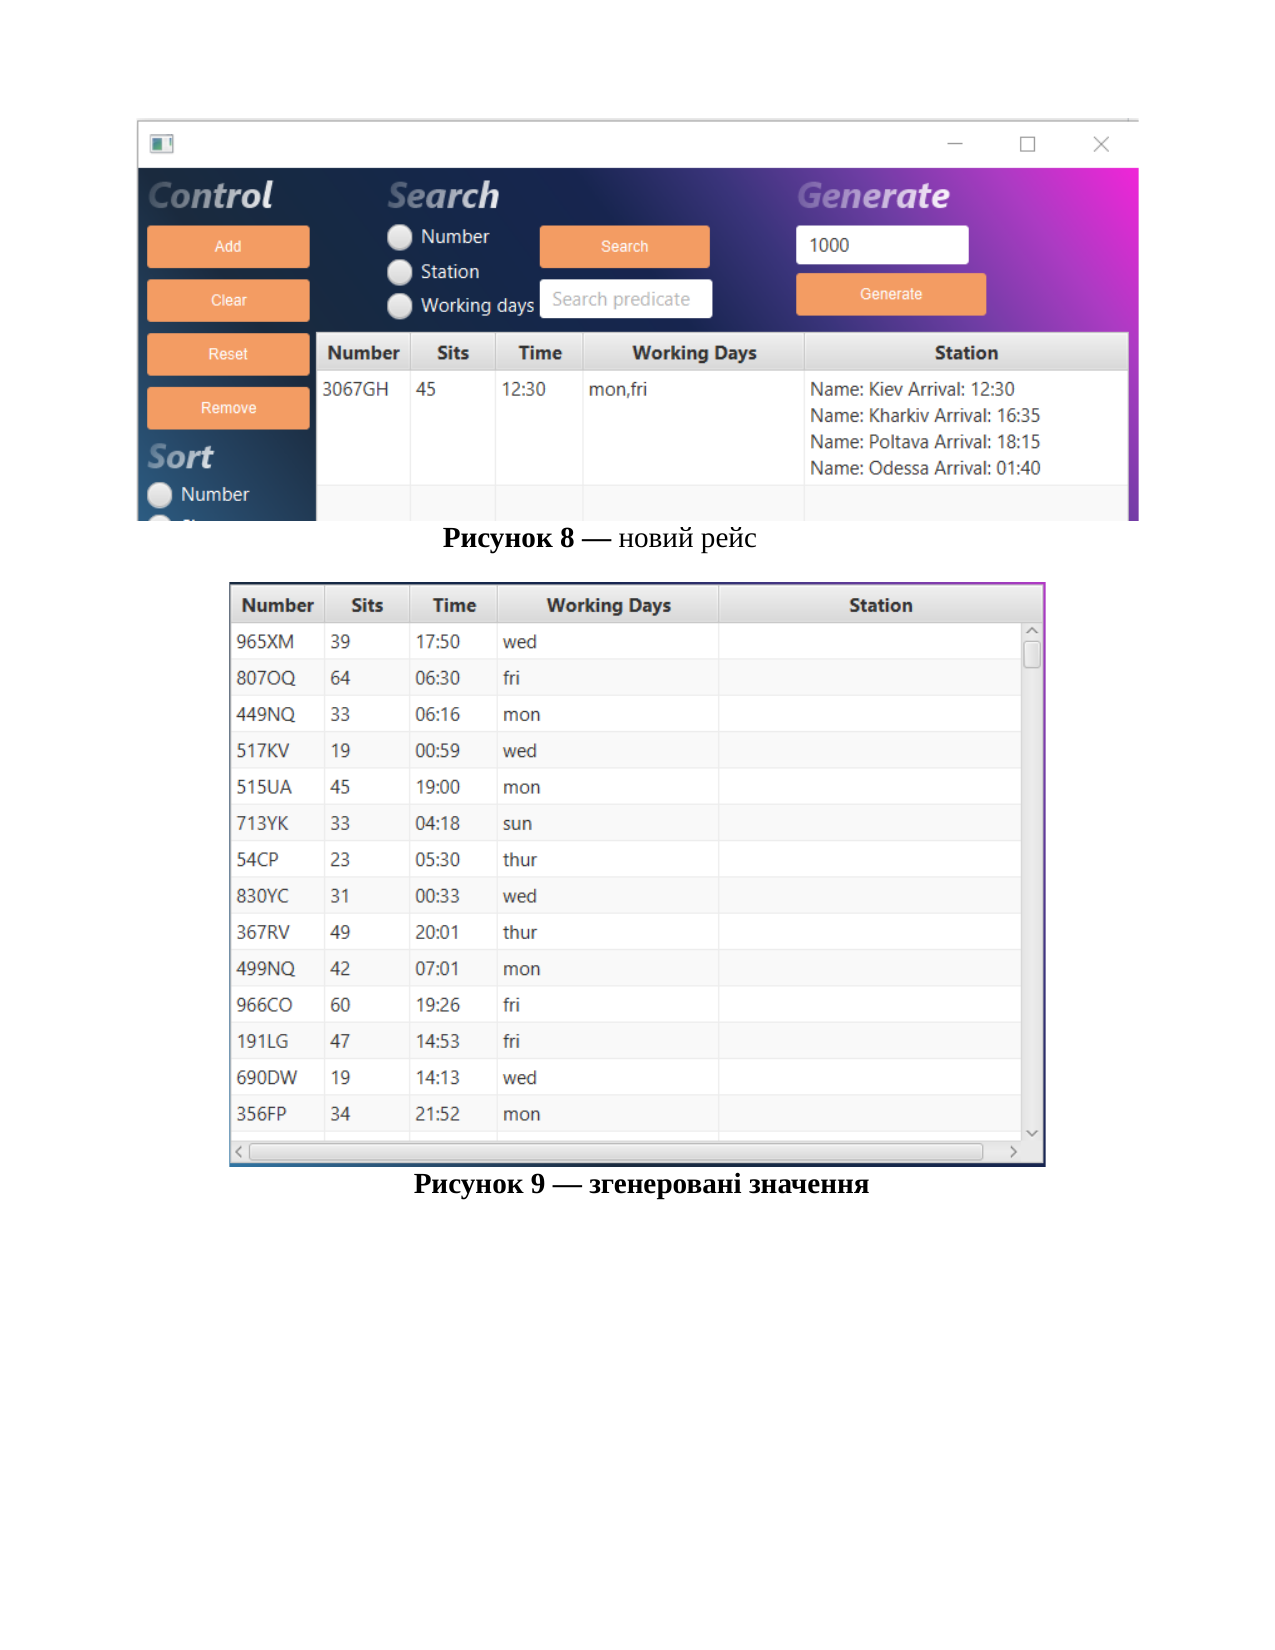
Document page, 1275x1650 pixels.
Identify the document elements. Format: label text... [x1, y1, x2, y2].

picture [136, 118, 1139, 521]
picture [229, 582, 1046, 1167]
text Рисунок 8 — новий рейс [118, 118, 1157, 554]
text Рисунок 9 — згенеровані значення [118, 583, 1157, 1200]
